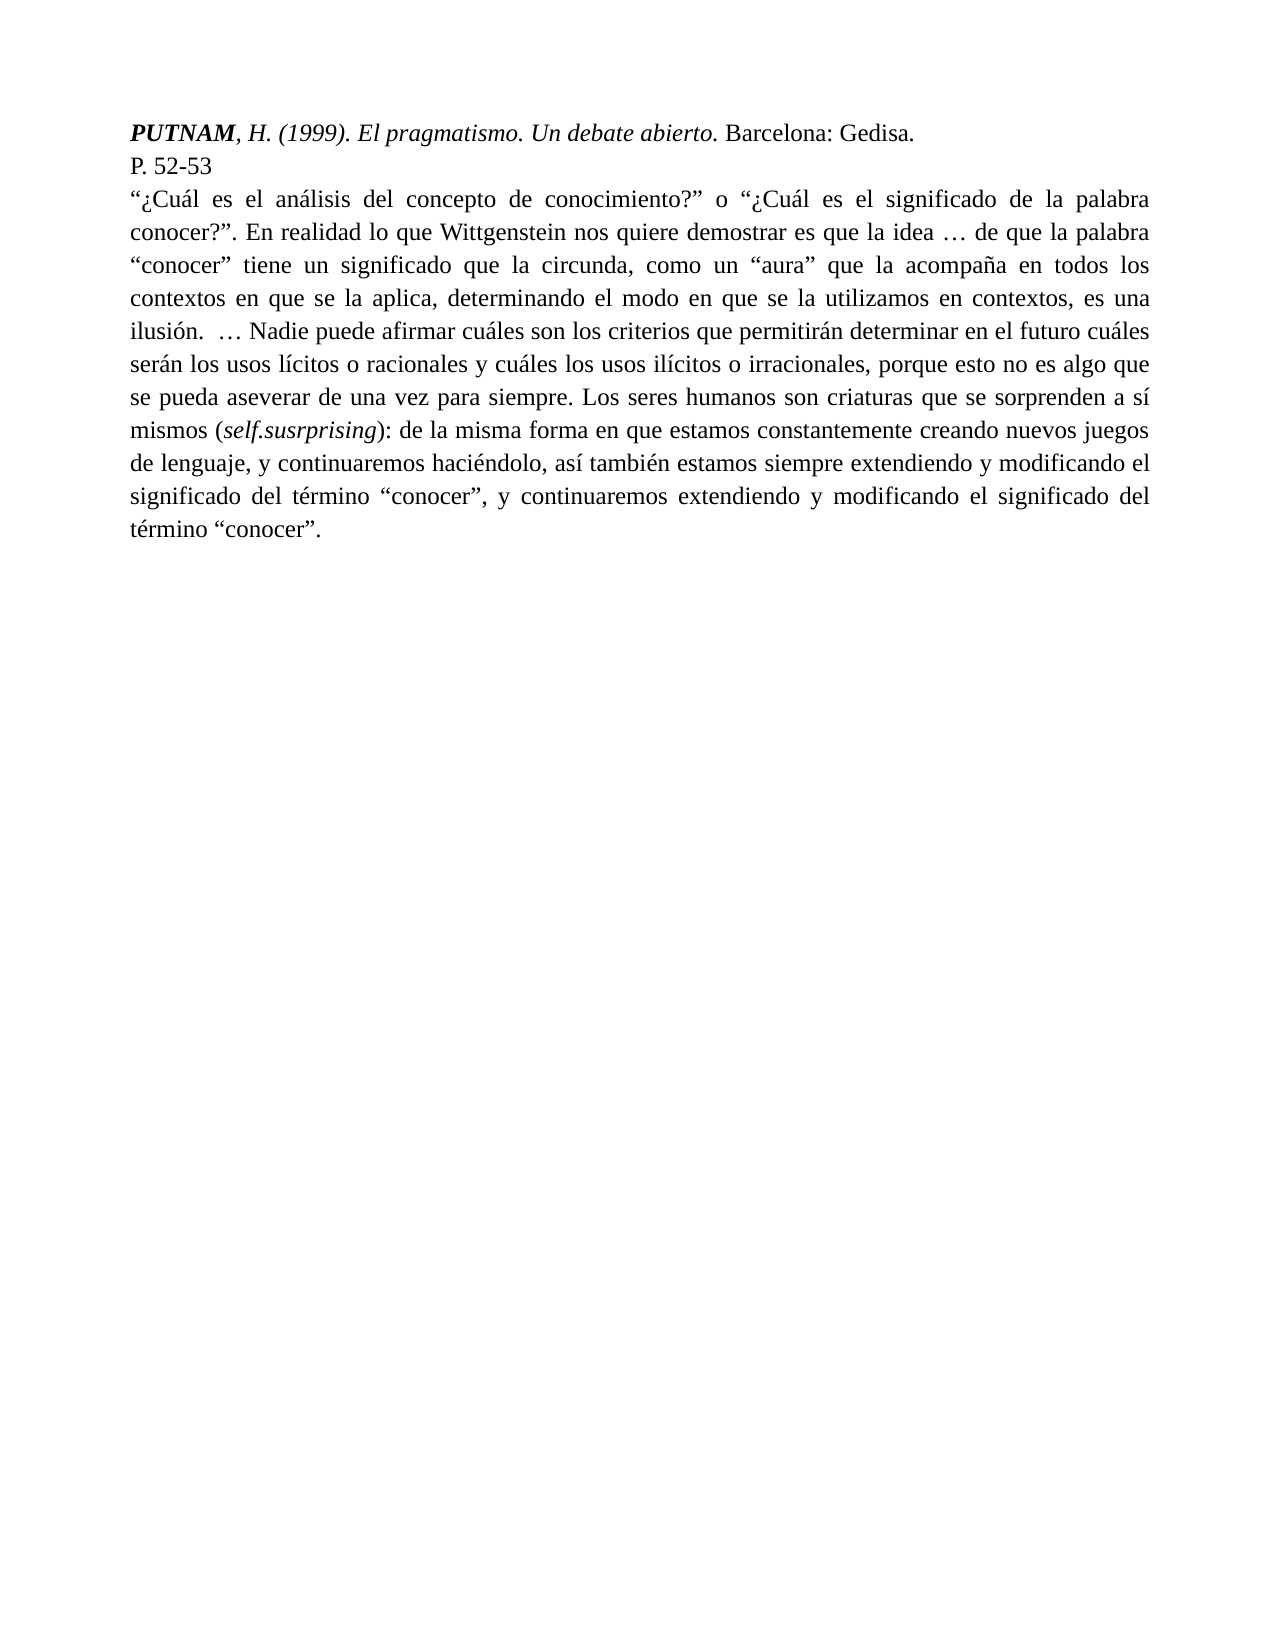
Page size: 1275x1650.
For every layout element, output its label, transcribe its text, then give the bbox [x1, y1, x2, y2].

text PUTNAM, H. (1999). El pragmatismo. Un debate abierto. Barcelona: Gedisa. [130, 118, 1151, 147]
text P. 52-53 [130, 151, 1151, 180]
text “¿Cuál es el análisis del concepto de conocimiento?” o “¿Cuál es el significado de la palabra conocer?”. En realidad lo que Wittgenstein nos quiere demostrar es que la idea … de que la palabra “conocer” tiene un significado que la circunda, como un “aura” que la acompaña en todos los contextos en que se la aplica, determinando el modo en que se la utilizamos en contextos, es una ilusión. … Nadie puede afirmar cuáles son los criterios que permitirán determinar en el futuro cuáles serán los usos lícitos o racionales y cuáles los usos ilícitos o irracionales, porque esto no es algo que se pueda aseverar de una vez para siempre. Los seres humanos son criaturas que se sorprenden a sí mismos (self.susrprising): de la misma forma en que estamos constantemente creando nuevos juegos de lenguaje, y continuaremos haciéndolo, así también estamos siempre extendiendo y modificando el significado del término “conocer”, y continuaremos extendiendo y modificando el significado del término “conocer”. [130, 184, 1151, 543]
